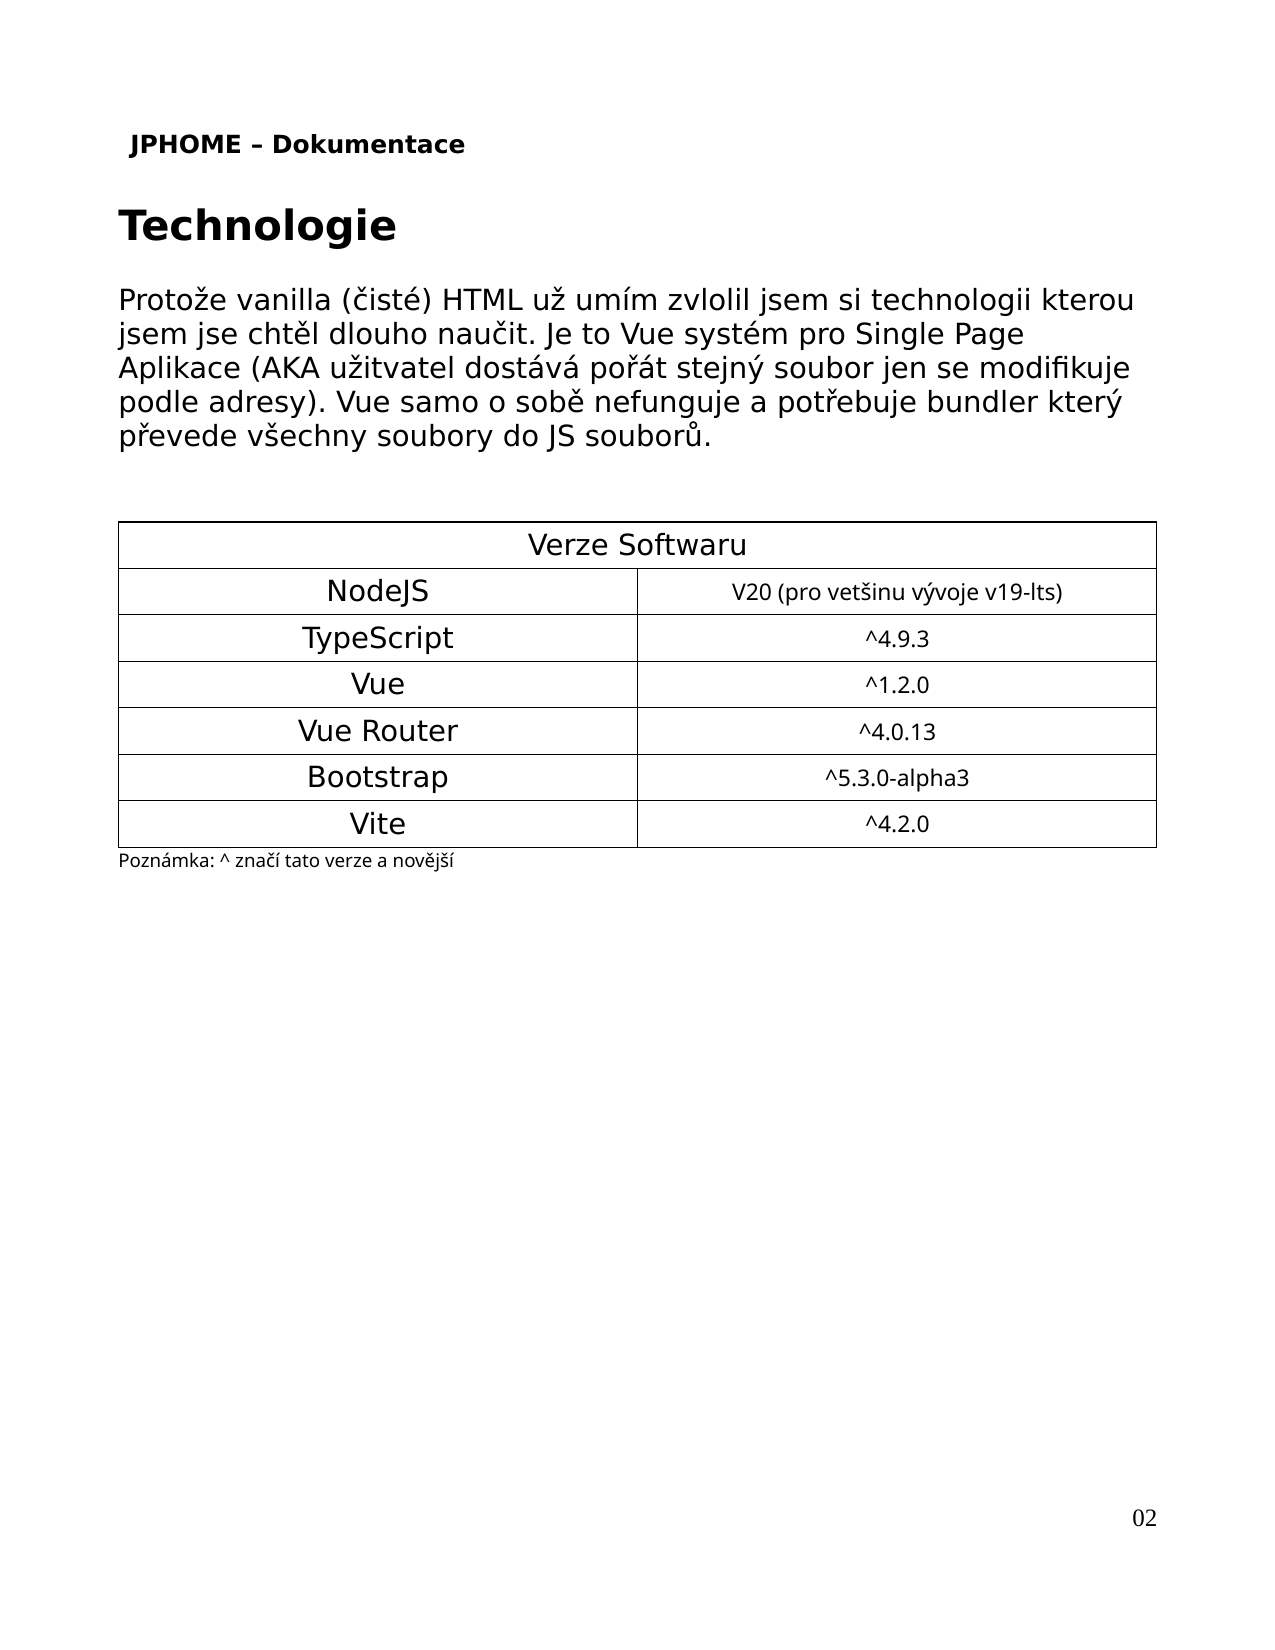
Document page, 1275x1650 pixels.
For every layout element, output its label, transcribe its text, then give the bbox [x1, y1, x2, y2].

table_cell Vue Router [119, 708, 637, 754]
table_cell ^4.2.0 [638, 801, 1156, 847]
table_header Verze Softwaru [119, 523, 1156, 568]
table_cell ^4.9.3 [638, 615, 1156, 661]
table_cell ^1.2.0 [638, 662, 1156, 707]
table_cell Vite [119, 801, 637, 847]
text Technologie [118, 201, 1157, 250]
table_cell Bootstrap [119, 755, 637, 800]
table_cell Vue [119, 662, 637, 707]
table_cell ^5.3.0-alpha3 [638, 755, 1156, 800]
table_cell V20 (pro vetšinu vývoje v19-lts) [638, 569, 1156, 614]
table_cell NodeJS [119, 569, 637, 614]
text Poznámka: ^ značí tato verze a novější [118, 848, 1157, 873]
text Protože vanilla (čisté) HTML už umím zvlolil jsem si technologii kterou jsem jse chtěl dlouho naučit. Je to Vue systém pro Single Page Aplikace (AKA užitvatel dostává pořát stejný soubor jen se modifikuje podle adresy). Vue samo o sobě nefunguje a potřebuje bundler který převede všechny soubory do JS souborů. [118, 284, 1157, 453]
table_cell TypeScript [119, 615, 637, 661]
table_cell ^4.0.13 [638, 708, 1156, 754]
